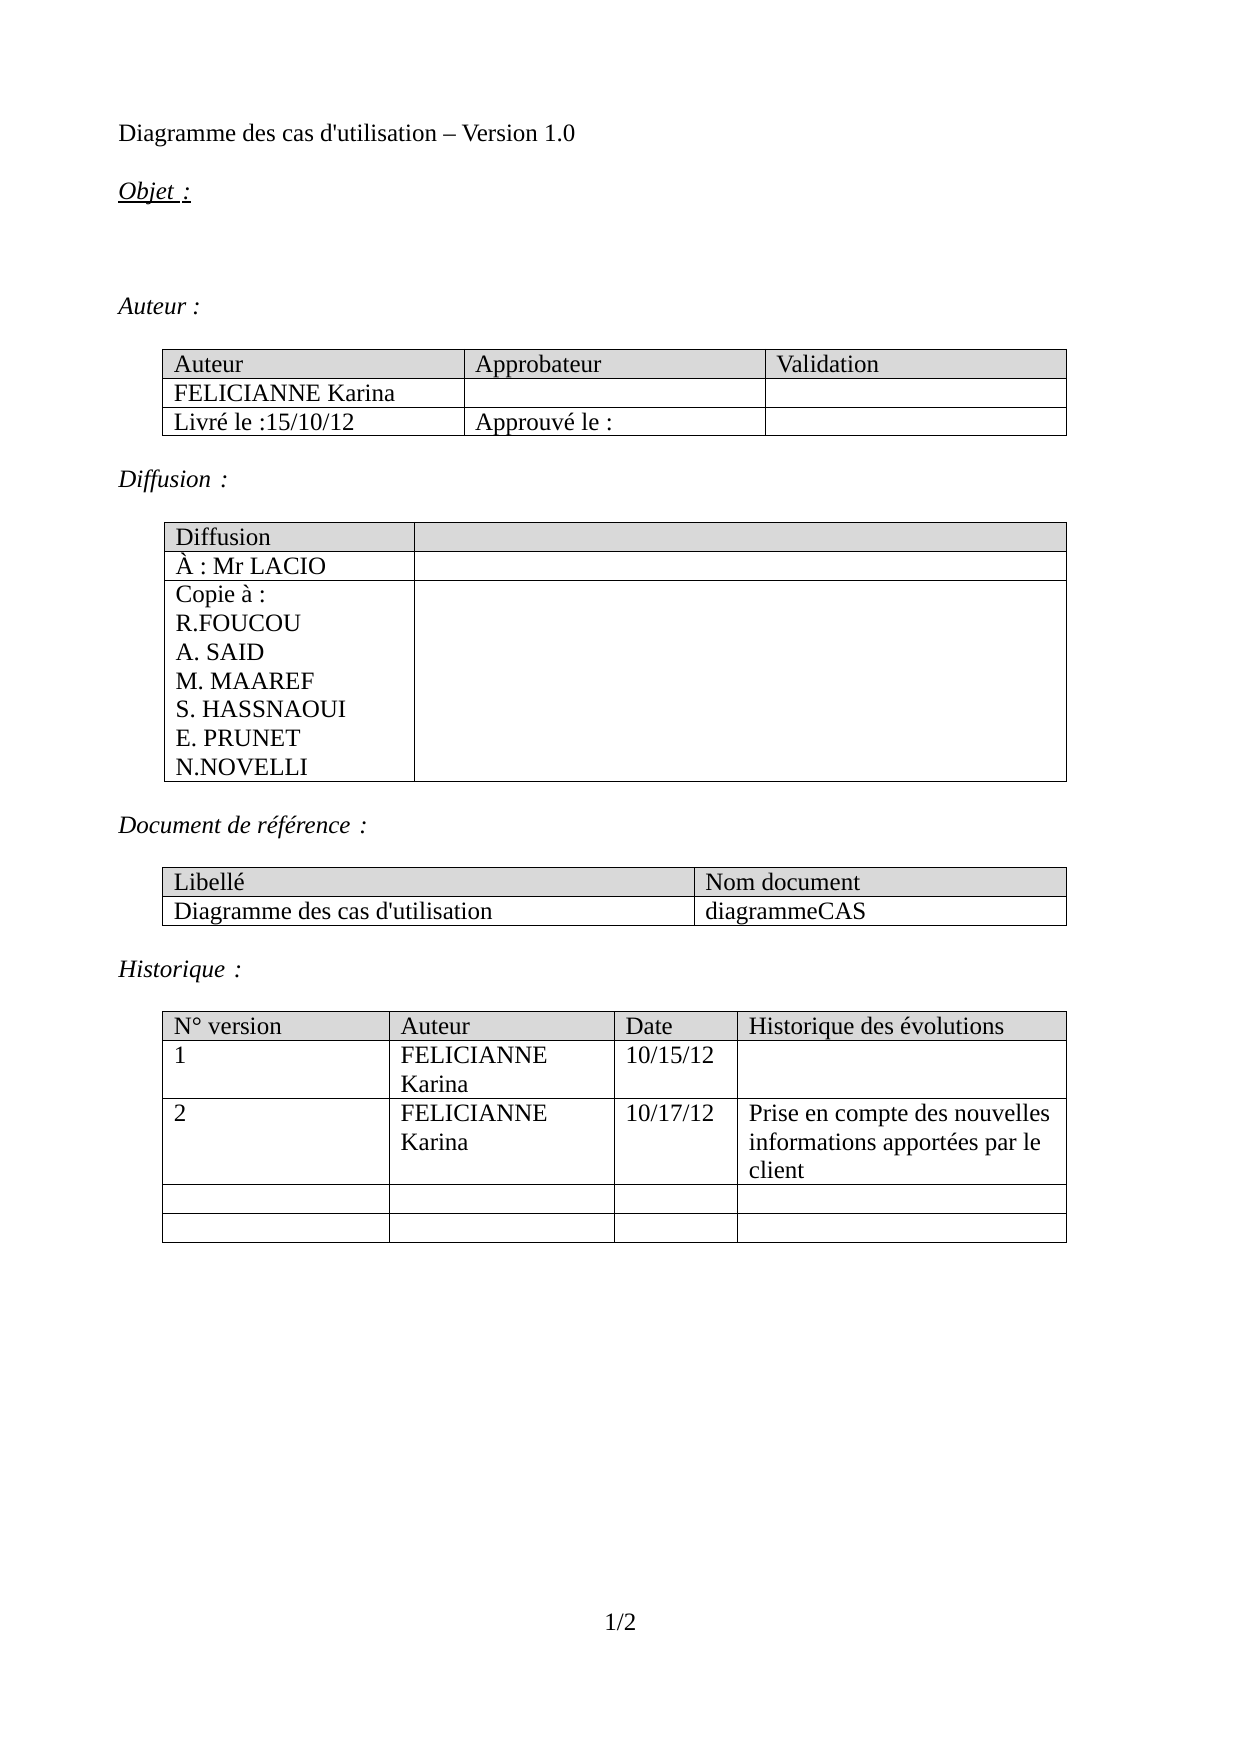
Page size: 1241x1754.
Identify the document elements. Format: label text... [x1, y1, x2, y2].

table_cell [415, 552, 1066, 579]
table_header Nom document [695, 868, 1066, 896]
text Historique : [118, 954, 1122, 982]
table_cell [738, 1185, 1066, 1213]
table_cell [738, 1041, 1066, 1098]
table_cell 1 [163, 1041, 389, 1098]
table_cell 15/10/12 [615, 1041, 737, 1098]
table_cell FELICIANNE Karina [163, 379, 464, 407]
table_cell [615, 1185, 737, 1213]
table_cell 2 [163, 1099, 389, 1184]
table_cell [390, 1214, 614, 1242]
text Auteur : [118, 291, 1122, 320]
table_cell diagrammeCAS [695, 897, 1066, 925]
table_header Auteur [390, 1012, 614, 1040]
table_header Auteur [163, 350, 464, 378]
table_cell Approuvé le : [465, 408, 765, 435]
table_cell [163, 1214, 389, 1242]
table_cell [465, 379, 765, 407]
table_cell Diagramme des cas d'utilisation [163, 897, 694, 925]
table_cell [766, 379, 1066, 407]
table_cell [390, 1185, 614, 1213]
table_cell Copie à : R.FOUCOU A. SAID M. MAAREF S. HASSNAOUI E. PRUNET N.NOVELLI [165, 581, 414, 781]
table_cell FELICIANNE Karina [390, 1041, 614, 1098]
text Document de référence : [118, 810, 1122, 838]
table_cell 17/10/12 [615, 1099, 737, 1184]
table_cell [738, 1214, 1066, 1242]
table_header [415, 523, 1066, 551]
table_cell À : Mr LACIO [165, 552, 414, 579]
table_cell Prise en compte des nouvelles informations apportées par le client [738, 1099, 1066, 1184]
table_cell Livré le :15/10/12 [163, 408, 464, 435]
table_header Validation [766, 350, 1066, 378]
text Objet : [118, 176, 1122, 205]
table_header Date [615, 1012, 737, 1040]
table_cell [163, 1185, 389, 1213]
table_header Libellé [163, 868, 694, 896]
table_header N° version [163, 1012, 389, 1040]
table_header Approbateur [465, 350, 765, 378]
table_cell FELICIANNE Karina [390, 1099, 614, 1184]
table_header Historique des évolutions [738, 1012, 1066, 1040]
table_cell [615, 1214, 737, 1242]
table_cell [415, 581, 1066, 781]
text Diffusion : [118, 464, 1122, 493]
table_header Diffusion [165, 523, 414, 551]
table_cell [766, 408, 1066, 435]
